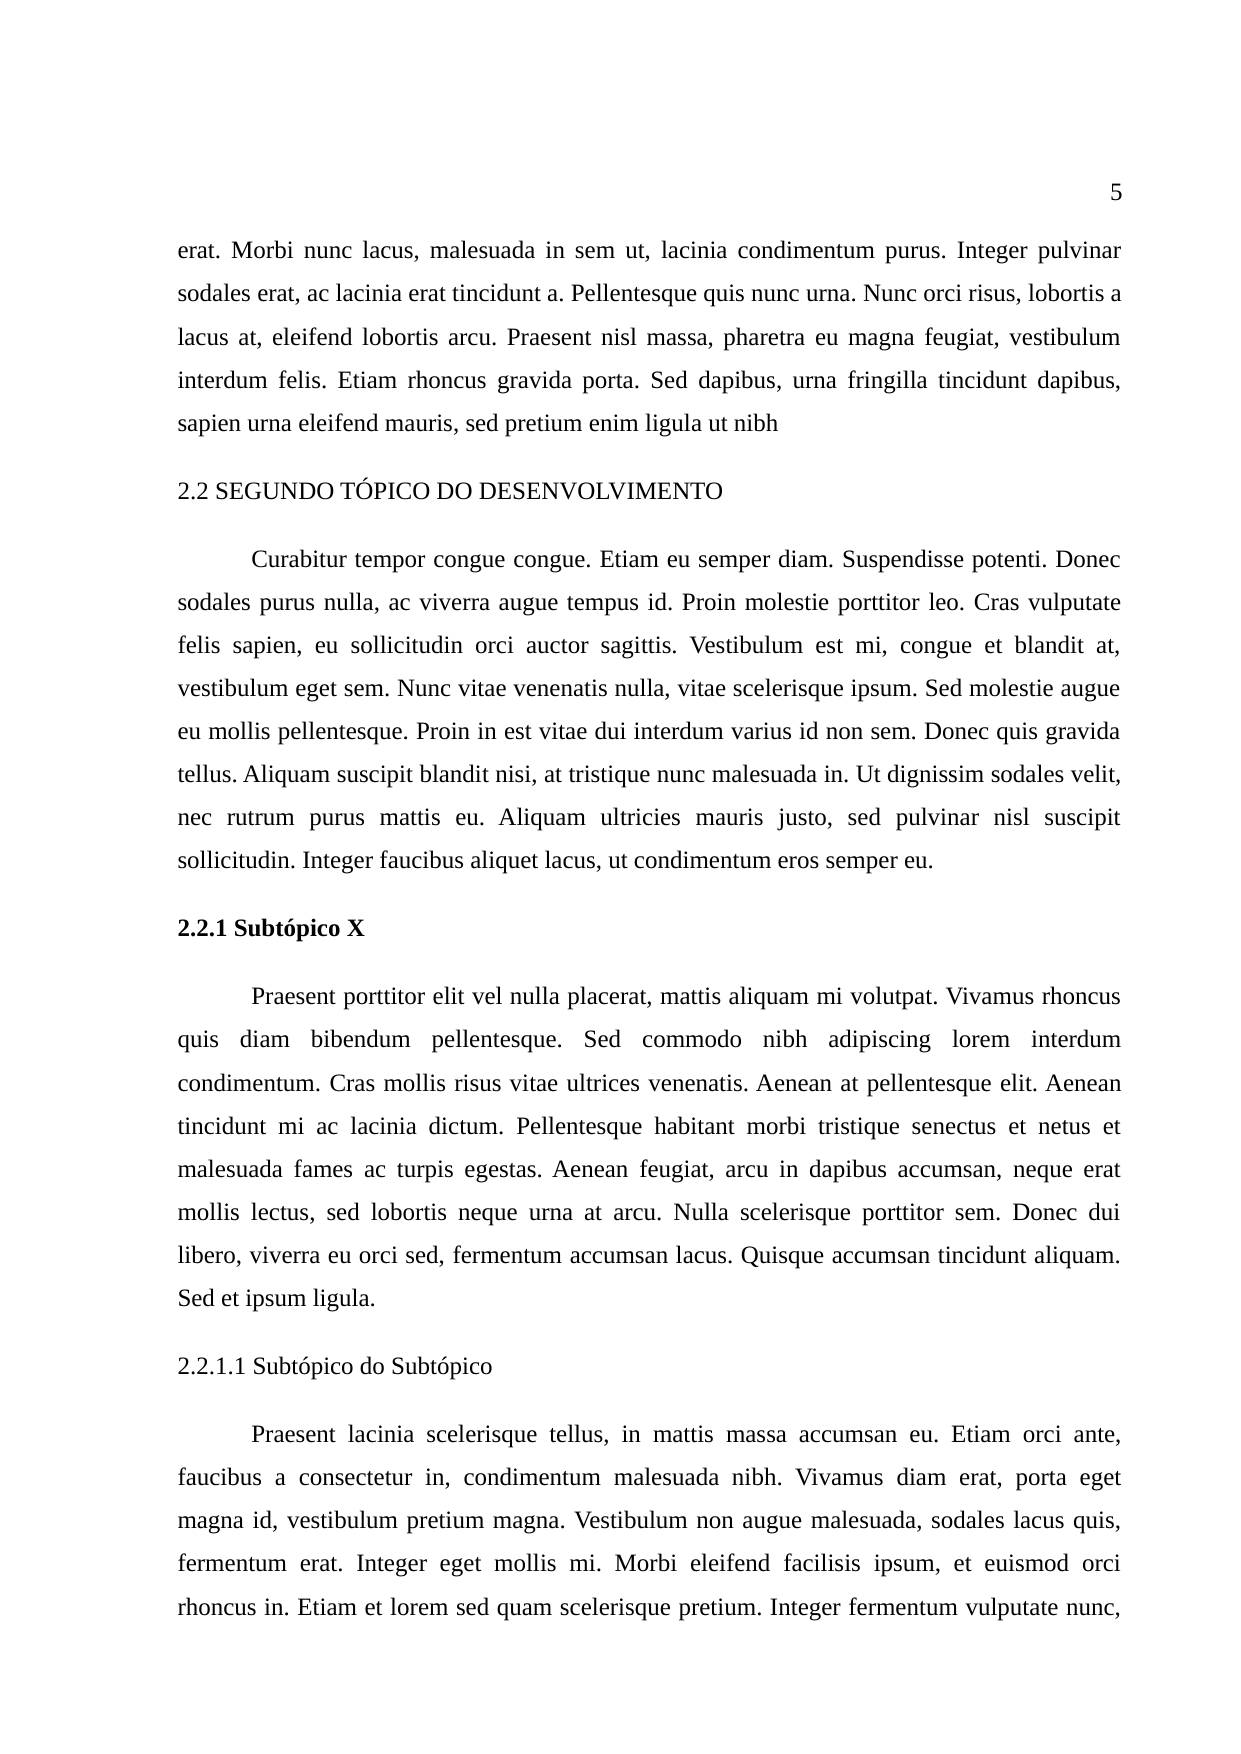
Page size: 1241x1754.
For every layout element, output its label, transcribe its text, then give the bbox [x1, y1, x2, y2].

text erat. Morbi nunc lacus, malesuada in sem ut, lacinia condimentum purus. Integer pulvinar sodales erat, ac lacinia erat tincidunt a. Pellentesque quis nunc urna. Nunc orci risus, lobortis a lacus at, eleifend lobortis arcu. Praesent nisl massa, pharetra eu magna feugiat, vestibulum interdum felis. Etiam rhoncus gravida porta. Sed dapibus, urna fringilla tincidunt dapibus, sapien urna eleifend mauris, sed pretium enim ligula ut nibh [177, 235, 1122, 437]
subtitle Subtópico X [177, 913, 1122, 942]
text Praesent porttitor elit vel nulla placerat, mattis aliquam mi volutpat. Vivamus rhoncus quis diam bibendum pellentesque. Sed commodo nibh adipiscing lorem interdum condimentum. Cras mollis risus vitae ultrices venenatis. Aenean at pellentesque elit. Aenean tincidunt mi ac lacinia dictum. Pellentesque habitant morbi tristique senectus et netus et malesuada fames ac turpis egestas. Aenean feugiat, arcu in dapibus accumsan, neque erat mollis lectus, sed lobortis neque urna at arcu. Nulla scelerisque porttitor sem. Donec dui libero, viverra eu orci sed, fermentum accumsan lacus. Quisque accumsan tincidunt aliquam. Sed et ipsum ligula. [177, 981, 1122, 1312]
text Praesent lacinia scelerisque tellus, in mattis massa accumsan eu. Etiam orci ante, faucibus a consectetur in, condimentum malesuada nibh. Vivamus diam erat, porta eget magna id, vestibulum pretium magna. Vestibulum non augue malesuada, sodales lacus quis, fermentum erat. Integer eget mollis mi. Morbi eleifend facilisis ipsum, et euismod orci rhoncus in. Etiam et lorem sed quam scelerisque pretium. Integer fermentum vulputate nunc, [177, 1419, 1122, 1620]
subtitle Segundo tópico do desenvolvimento [177, 476, 1122, 504]
subtitle Subtópico do Subtópico [177, 1351, 1122, 1380]
text Curabitur tempor congue congue. Etiam eu semper diam. Suspendisse potenti. Donec sodales purus nulla, ac viverra augue tempus id. Proin molestie porttitor leo. Cras vulputate felis sapien, eu sollicitudin orci auctor sagittis. Vestibulum est mi, congue et blandit at, vestibulum eget sem. Nunc vitae venenatis nulla, vitae scelerisque ipsum. Sed molestie augue eu mollis pellentesque. Proin in est vitae dui interdum varius id non sem. Donec quis gravida tellus. Aliquam suscipit blandit nisi, at tristique nunc malesuada in. Ut dignissim sodales velit, nec rutrum purus mattis eu. Aliquam ultricies mauris justo, sed pulvinar nisl suscipit sollicitudin. Integer faucibus aliquet lacus, ut condimentum eros semper eu. [177, 544, 1122, 874]
